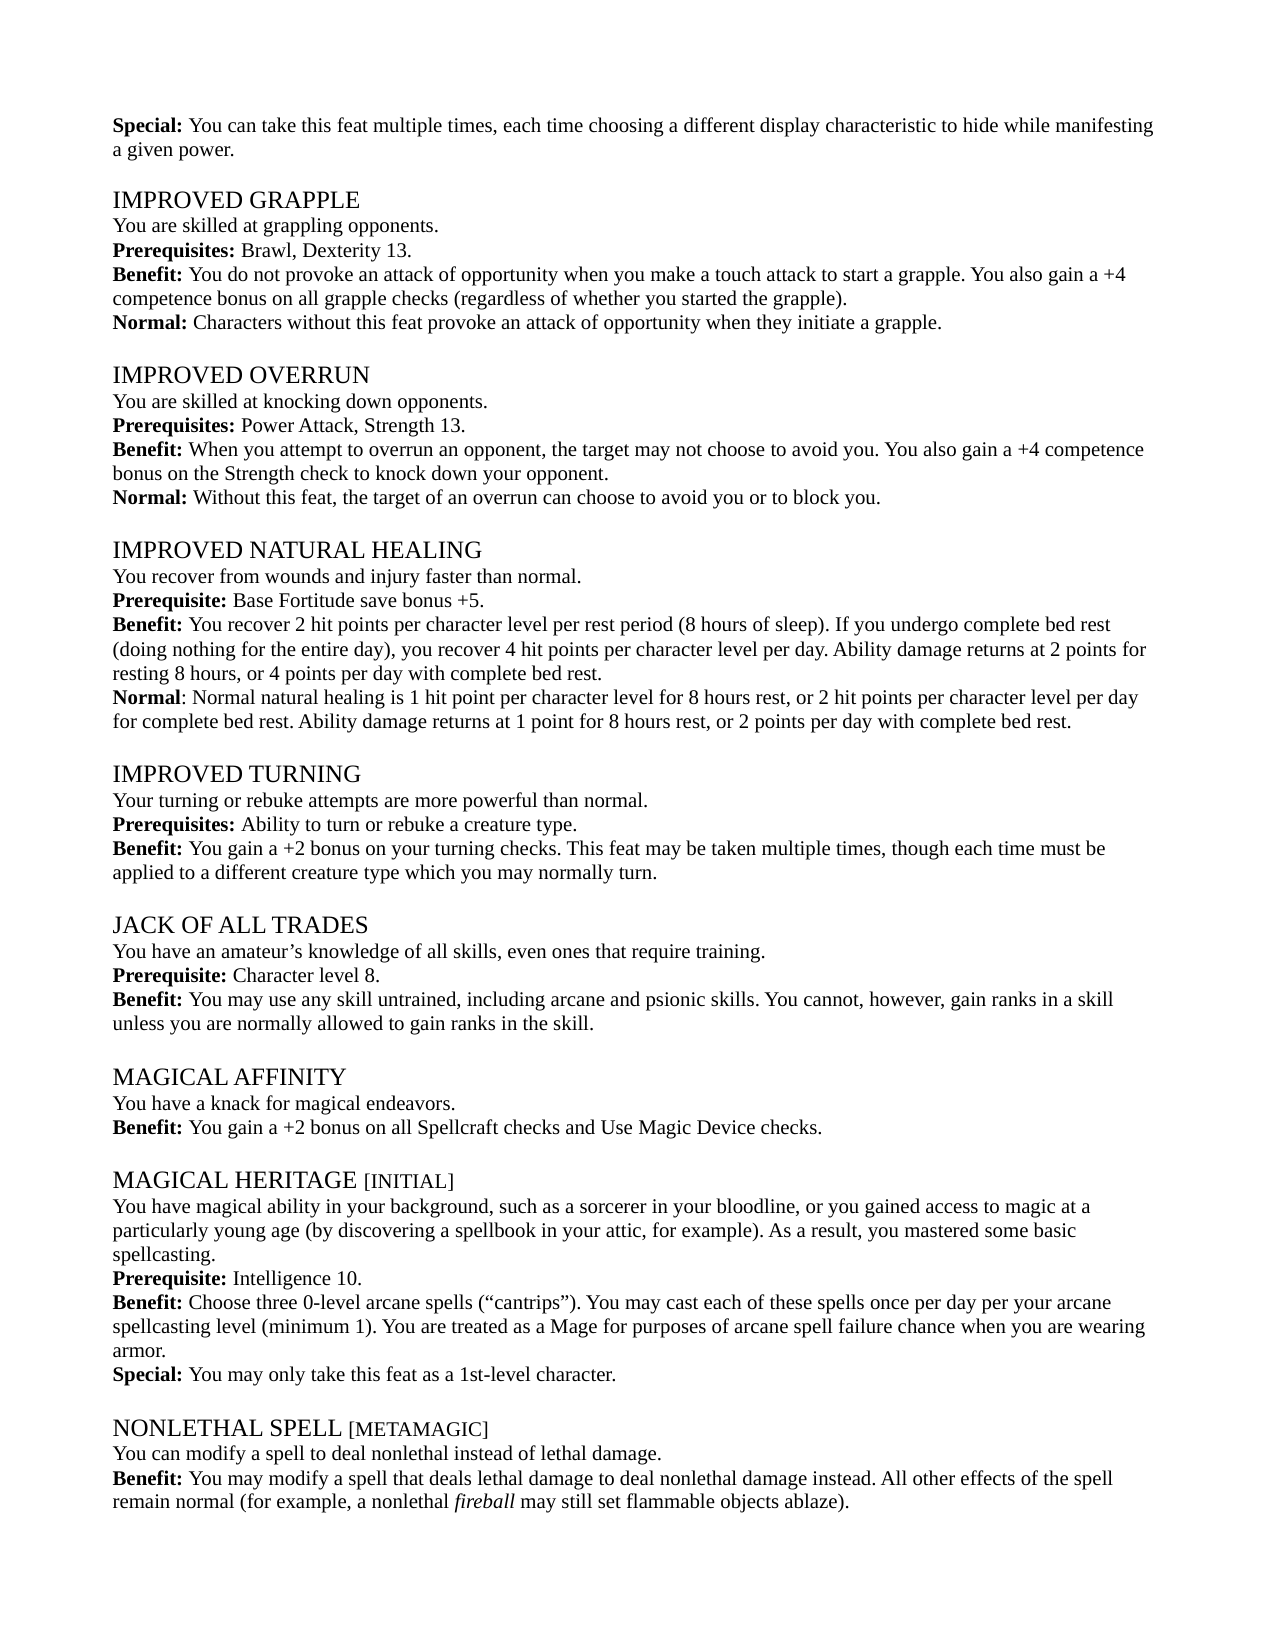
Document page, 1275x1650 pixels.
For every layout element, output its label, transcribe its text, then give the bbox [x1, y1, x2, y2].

text You can modify a spell to deal nonlethal instead of lethal damage. [112, 1441, 1162, 1465]
text IMPROVED OVERRUN [112, 360, 1162, 389]
text Normal: Characters without this feat provoke an attack of opportunity when they initiate a grapple. [112, 310, 1162, 334]
text Special: You can take this feat multiple times, each time choosing a different display characteristic to hide while manifesting a given power. [112, 112, 1162, 161]
text You are skilled at knocking down opponents. [112, 389, 1162, 413]
text Prerequisites: Ability to turn or rebuke a creature type. [112, 812, 1162, 836]
text JACK OF ALL TRADES [112, 910, 1162, 939]
text Benefit: You recover 2 hit points per character level per rest period (8 hours of sleep). If you undergo complete bed rest (doing nothing for the entire day), you recover 4 hit points per character level per day. Ability damage returns at 2 points for resting 8 hours, or 4 points per day with complete bed rest. [112, 612, 1162, 684]
text Benefit: Choose three 0-level arcane spells (“cantrips”). You may cast each of these spells once per day per your arcane spellcasting level (minimum 1). You are treated as a Mage for purposes of arcane spell failure chance when you are wearing armor. [112, 1290, 1162, 1362]
text IMPROVED NATURAL HEALING [112, 536, 1162, 564]
text You have an amateur’s knowledge of all skills, even ones that require training. [112, 939, 1162, 963]
text You have magical ability in your background, such as a sorcerer in your bloodline, or you gained access to magic at a particularly young age (by discovering a spellbook in your attic, for example). As a result, you mastered some basic spellcasting. [112, 1194, 1162, 1266]
text MAGICAL AFFINITY [112, 1062, 1162, 1091]
text Benefit: You do not provoke an attack of opportunity when you make a touch attack to start a grapple. You also gain a +4 competence bonus on all grapple checks (regardless of whether you started the grapple). [112, 262, 1162, 310]
text NONLETHAL SPELL [METAMAGIC] [112, 1413, 1162, 1441]
text Benefit: When you attempt to overrun an opponent, the target may not choose to avoid you. You also gain a +4 competence bonus on the Strength check to knock down your opponent. [112, 437, 1162, 485]
text Normal: Normal natural healing is 1 hit point per character level for 8 hours rest, or 2 hit points per character level per day for complete bed rest. Ability damage returns at 1 point for 8 hours rest, or 2 points per day with complete bed rest. [112, 684, 1162, 733]
text You recover from wounds and injury faster than normal. [112, 564, 1162, 588]
text Your turning or rebuke attempts are more powerful than normal. [112, 788, 1162, 812]
text Benefit: You may modify a spell that deals lethal damage to deal nonlethal damage instead. All other effects of the spell remain normal (for example, a nonlethal fireball may still set flammable objects ablaze). [112, 1465, 1162, 1513]
text IMPROVED GRAPPLE [112, 185, 1162, 213]
text You are skilled at grappling opponents. [112, 213, 1162, 237]
text IMPROVED TURNING [112, 759, 1162, 788]
text Normal: Without this feat, the target of an overrun can choose to avoid you or to block you. [112, 485, 1162, 509]
text Prerequisites: Power Attack, Strength 13. [112, 413, 1162, 437]
text Special: You may only take this feat as a 1st-level character. [112, 1362, 1162, 1386]
text Prerequisite: Character level 8. [112, 963, 1162, 987]
text Benefit: You may use any skill untrained, including arcane and psionic skills. You cannot, however, gain ranks in a skill unless you are normally allowed to gain ranks in the skill. [112, 987, 1162, 1035]
text Benefit: You gain a +2 bonus on all Spellcraft checks and Use Magic Device checks. [112, 1114, 1162, 1139]
text MAGICAL HERITAGE [INITIAL] [112, 1165, 1162, 1194]
text Prerequisite: Intelligence 10. [112, 1266, 1162, 1290]
text Prerequisite: Base Fortitude save bonus +5. [112, 588, 1162, 612]
text You have a knack for magical endeavors. [112, 1091, 1162, 1114]
text Benefit: You gain a +2 bonus on your turning checks. This feat may be taken multiple times, though each time must be applied to a different creature type which you may normally turn. [112, 836, 1162, 884]
text Prerequisites: Brawl, Dexterity 13. [112, 237, 1162, 262]
